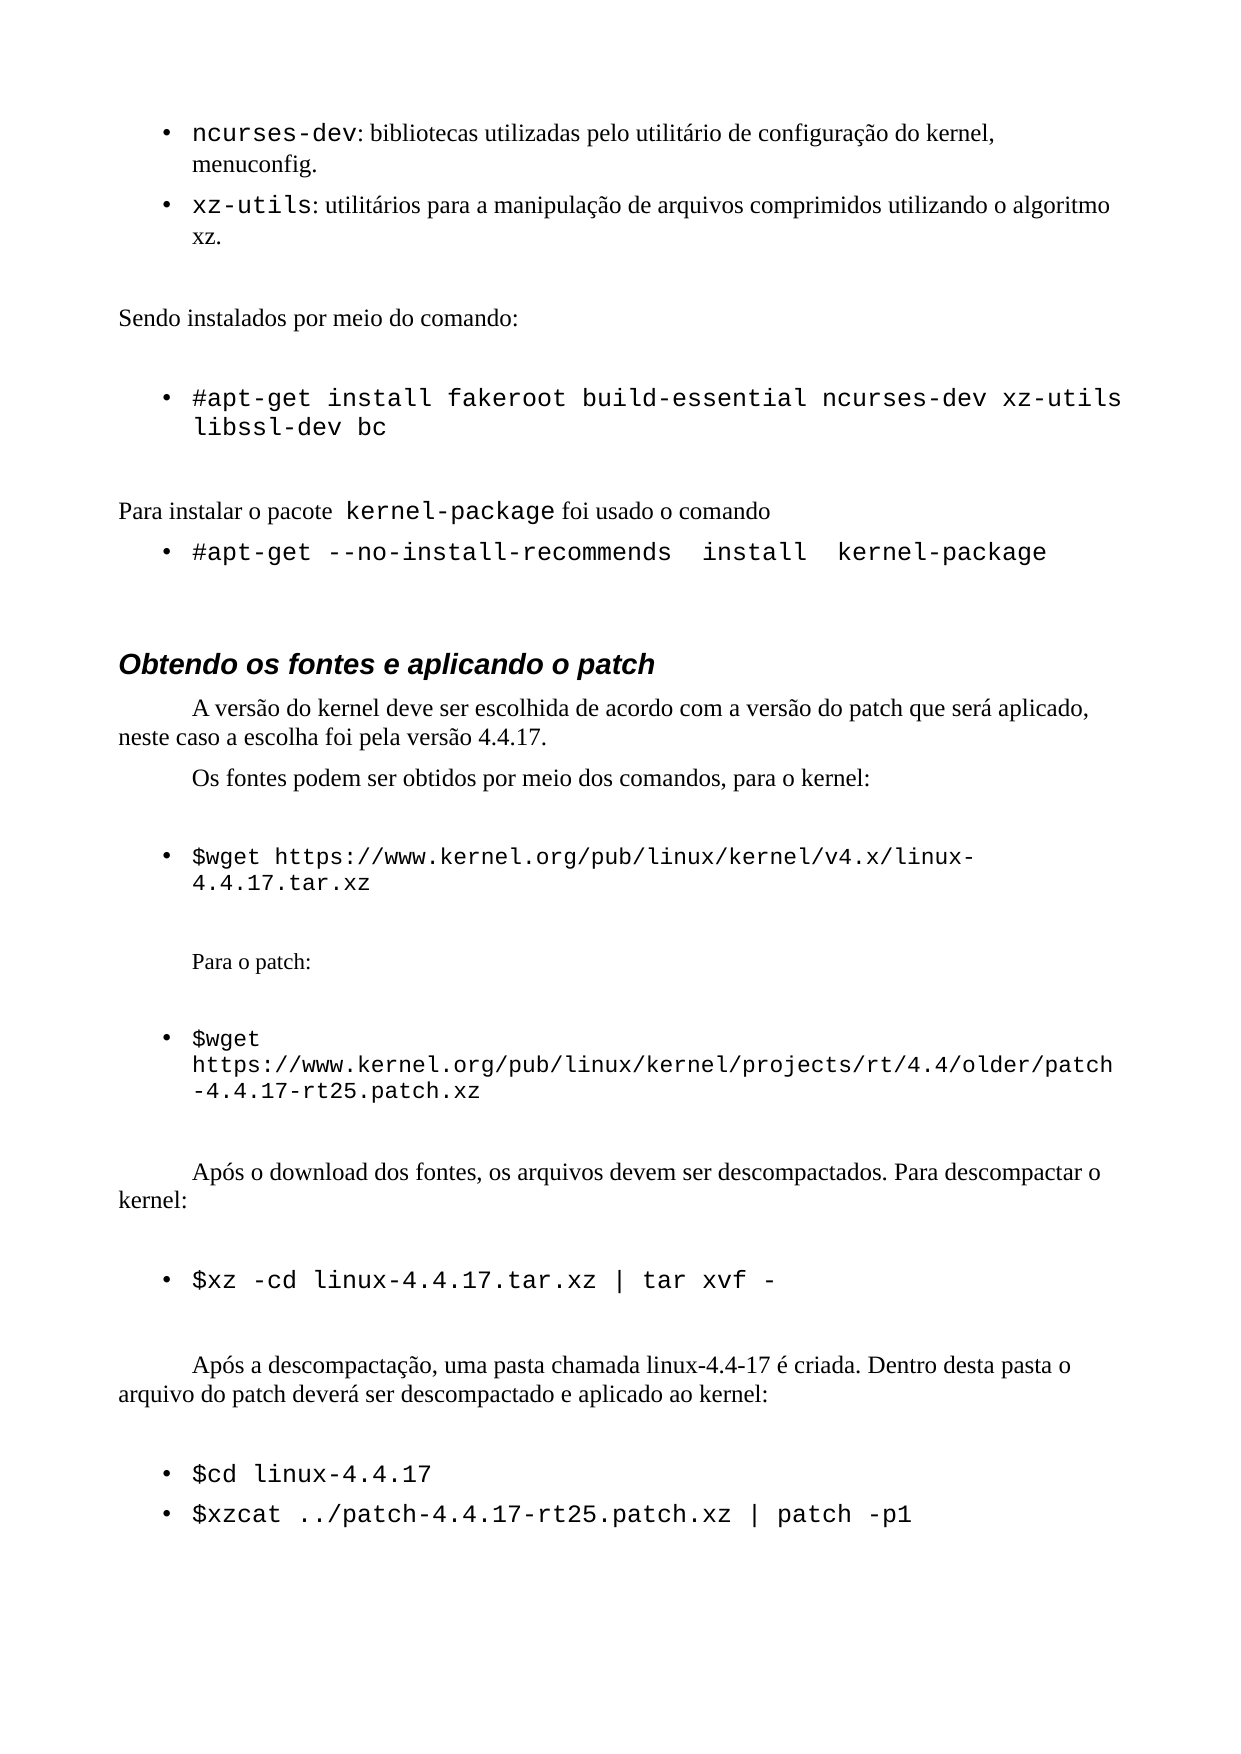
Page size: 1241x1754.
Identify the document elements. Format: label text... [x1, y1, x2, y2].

list $wget https://www.kernel.org/pub/linux/kernel/projects/rt/4.4/older/patch-4.4.17-rt25.patch.xz [162, 1028, 1122, 1106]
text Sendo instalados por meio do comando: [118, 303, 1122, 332]
text Os fontes podem ser obtidos por meio dos comandos, para o kernel: [118, 763, 1122, 792]
list $cd linux-4.4.17 [162, 1461, 1122, 1489]
list #apt-get --no-install-recommends install kernel-package [162, 540, 1122, 568]
text Após a descompactação, uma pasta chamada linux-4.4-17 é criada. Dentro desta pasta o arquivo do patch deverá ser descompactado e aplicado ao kernel: [118, 1350, 1122, 1407]
text Para o patch: [118, 948, 1122, 976]
text A versão do kernel deve ser escolhida de acordo com a versão do patch que será aplicado, neste caso a escolha foi pela versão 4.4.17. [118, 693, 1122, 750]
text Após o download dos fontes, os arquivos devem ser descompactados. Para descompactar o kernel: [118, 1157, 1122, 1214]
list #apt-get install fakeroot build-essential ncurses-dev xz-utils libssl-dev bc [162, 386, 1122, 443]
list xz-utils: utilitários para a manipulação de arquivos comprimidos utilizando o algoritmo xz. [162, 190, 1122, 250]
list $xzcat ../patch-4.4.17-rt25.patch.xz | patch -p1 [162, 1502, 1122, 1530]
subtitle Obtendo os fontes e aplicando o patch [118, 647, 1122, 680]
list $wget https://www.kernel.org/pub/linux/kernel/v4.x/linux-4.4.17.tar.xz [162, 845, 1122, 897]
text Para instalar o pacote kernel-package foi usado o comando [118, 496, 1122, 527]
list $xz -cd linux-4.4.17.tar.xz | tar xvf - [162, 1268, 1122, 1296]
list ncurses-dev: bibliotecas utilizadas pelo utilitário de configuração do kernel, menuconfig. [162, 118, 1122, 178]
